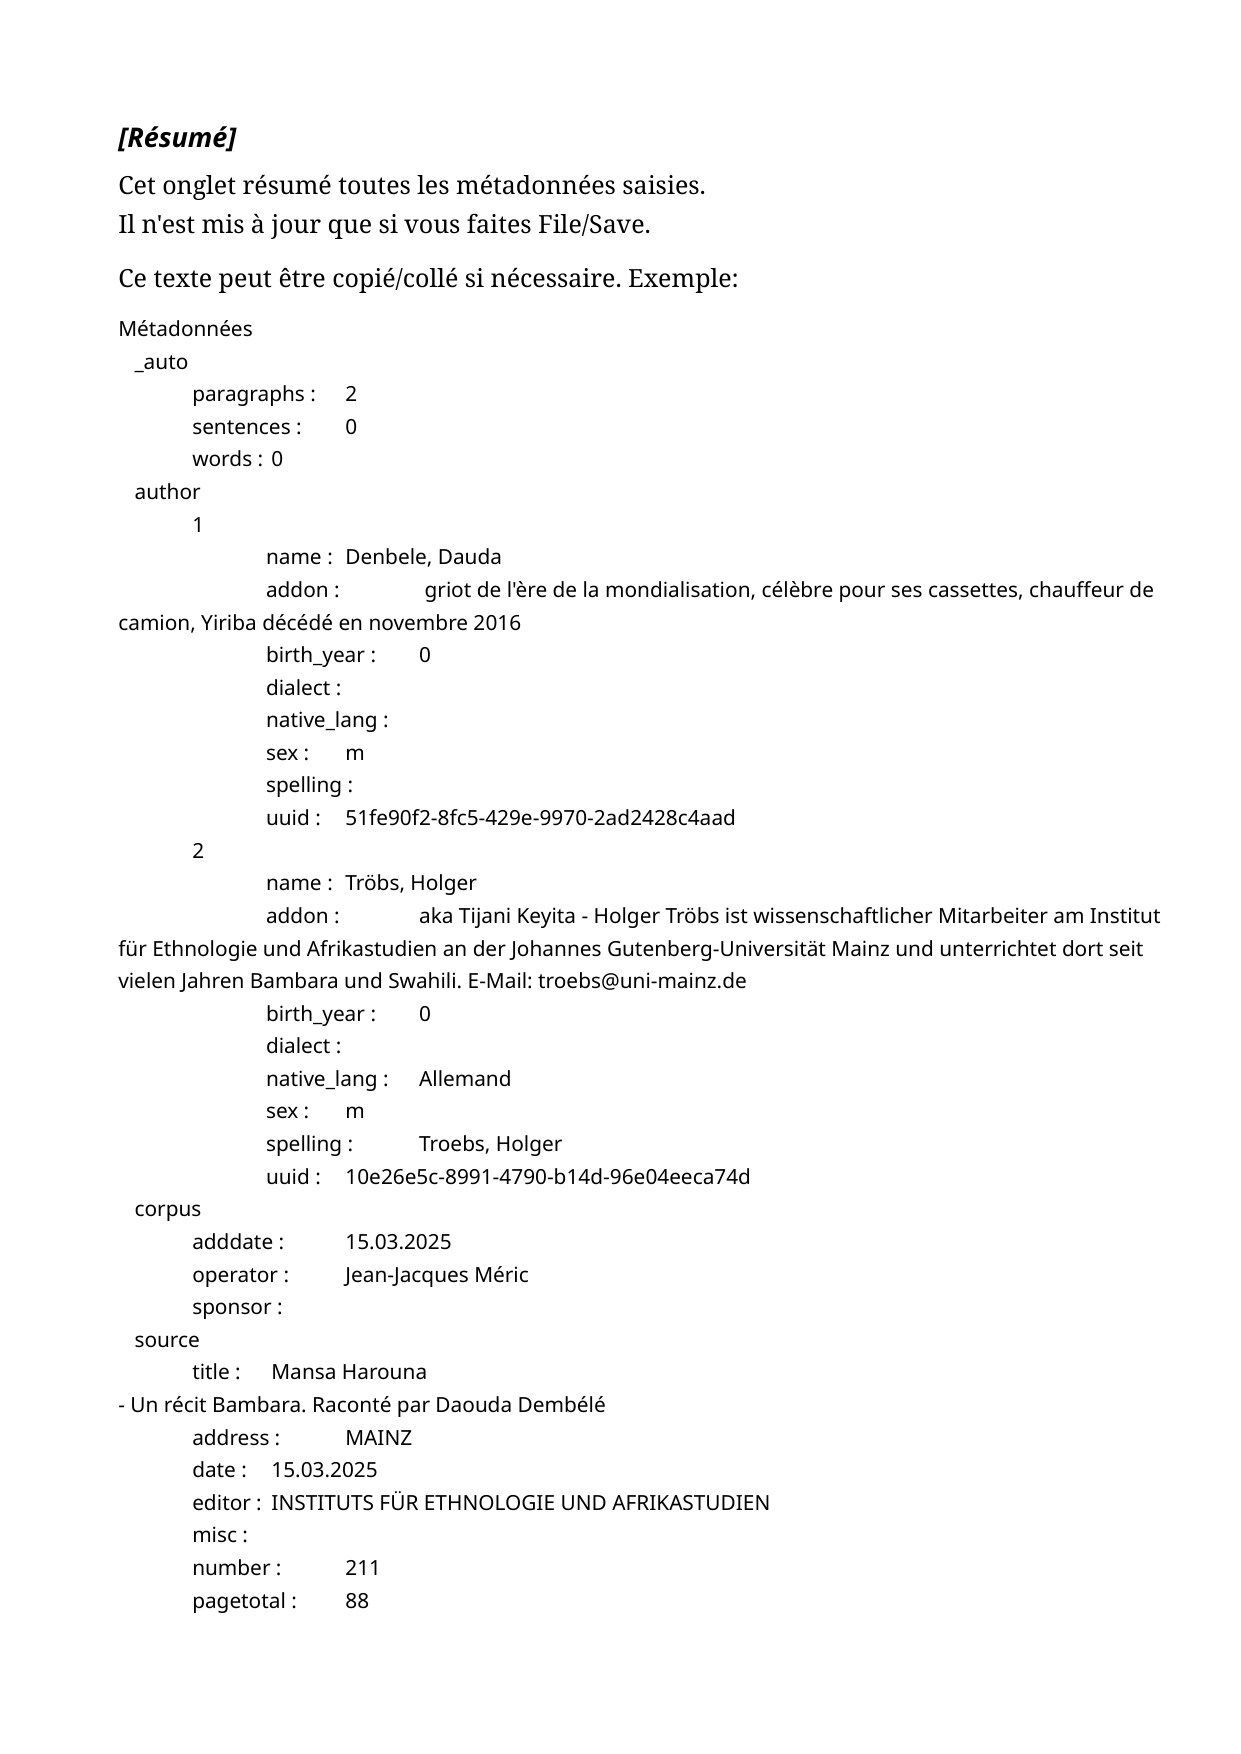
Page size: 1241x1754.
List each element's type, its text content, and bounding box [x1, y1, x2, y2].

text uuid : 10e26e5c-8991-4790-b14d-96e04eeca74d [118, 1162, 1181, 1190]
text native_lang : [118, 705, 1181, 734]
text spelling : Troebs, Holger [118, 1129, 1181, 1158]
text author [118, 477, 1181, 506]
text words : 0 [118, 444, 1181, 473]
text name : Denbele, Dauda [118, 542, 1181, 571]
text dialect : [118, 1031, 1181, 1060]
subtitle [Résumé] [118, 118, 1181, 155]
text 1 [118, 510, 1181, 538]
text uuid : 51fe90f2-8fc5-429e-9970-2ad2428c4aad [118, 803, 1181, 832]
text sex : m [118, 738, 1181, 766]
text birth_year : 0 [118, 999, 1181, 1027]
text _auto [118, 347, 1181, 375]
text misc : [118, 1521, 1181, 1549]
text pagetotal : 88 [118, 1586, 1181, 1614]
text sentences : 0 [118, 412, 1181, 440]
text native_lang : Allemand [118, 1064, 1181, 1092]
text operator : Jean-Jacques Méric [118, 1260, 1181, 1288]
text address : MAINZ [118, 1423, 1181, 1451]
text birth_year : 0 [118, 640, 1181, 669]
text title : Mansa Harouna [118, 1357, 1181, 1386]
text sex : m [118, 1097, 1181, 1125]
text addon : griot de l'ère de la mondialisation, célèbre pour ses cassettes, chauffeur de camion, Yiriba décédé en novembre 2016 [118, 575, 1181, 636]
text paragraphs : 2 [118, 379, 1181, 408]
text number : 211 [118, 1553, 1181, 1582]
text Métadonnées [118, 314, 1181, 343]
text 2 [118, 836, 1181, 864]
text dialect : [118, 673, 1181, 701]
text date : 15.03.2025 [118, 1455, 1181, 1484]
text Ce texte peut être copié/collé si nécessaire. Exemple: [118, 260, 1181, 294]
text adddate : 15.03.2025 [118, 1227, 1181, 1256]
text - Un récit Bambara. Raconté par Daouda Dembélé [118, 1390, 1181, 1418]
text Cet onglet résumé toutes les métadonnées saisies. Il n'est mis à jour que si vous faites File/Save. [118, 167, 1181, 241]
text sponsor : [118, 1292, 1181, 1321]
text corpus [118, 1194, 1181, 1223]
text name : Tröbs, Holger [118, 868, 1181, 897]
text addon : aka Tijani Keyita - Holger Tröbs ist wissenschaftlicher Mitarbeiter am Institut für Ethnologie und Afrikastudien an der Johannes Gutenberg-Universität Mainz und unterrichtet dort seit vielen Jahren Bambara und Swahili. E-Mail: troebs@uni-mainz.de [118, 901, 1181, 995]
text editor : INSTITUTS FÜR ETHNOLOGIE UND AFRIKASTUDIEN [118, 1488, 1181, 1516]
text spelling : [118, 771, 1181, 799]
text source [118, 1325, 1181, 1353]
